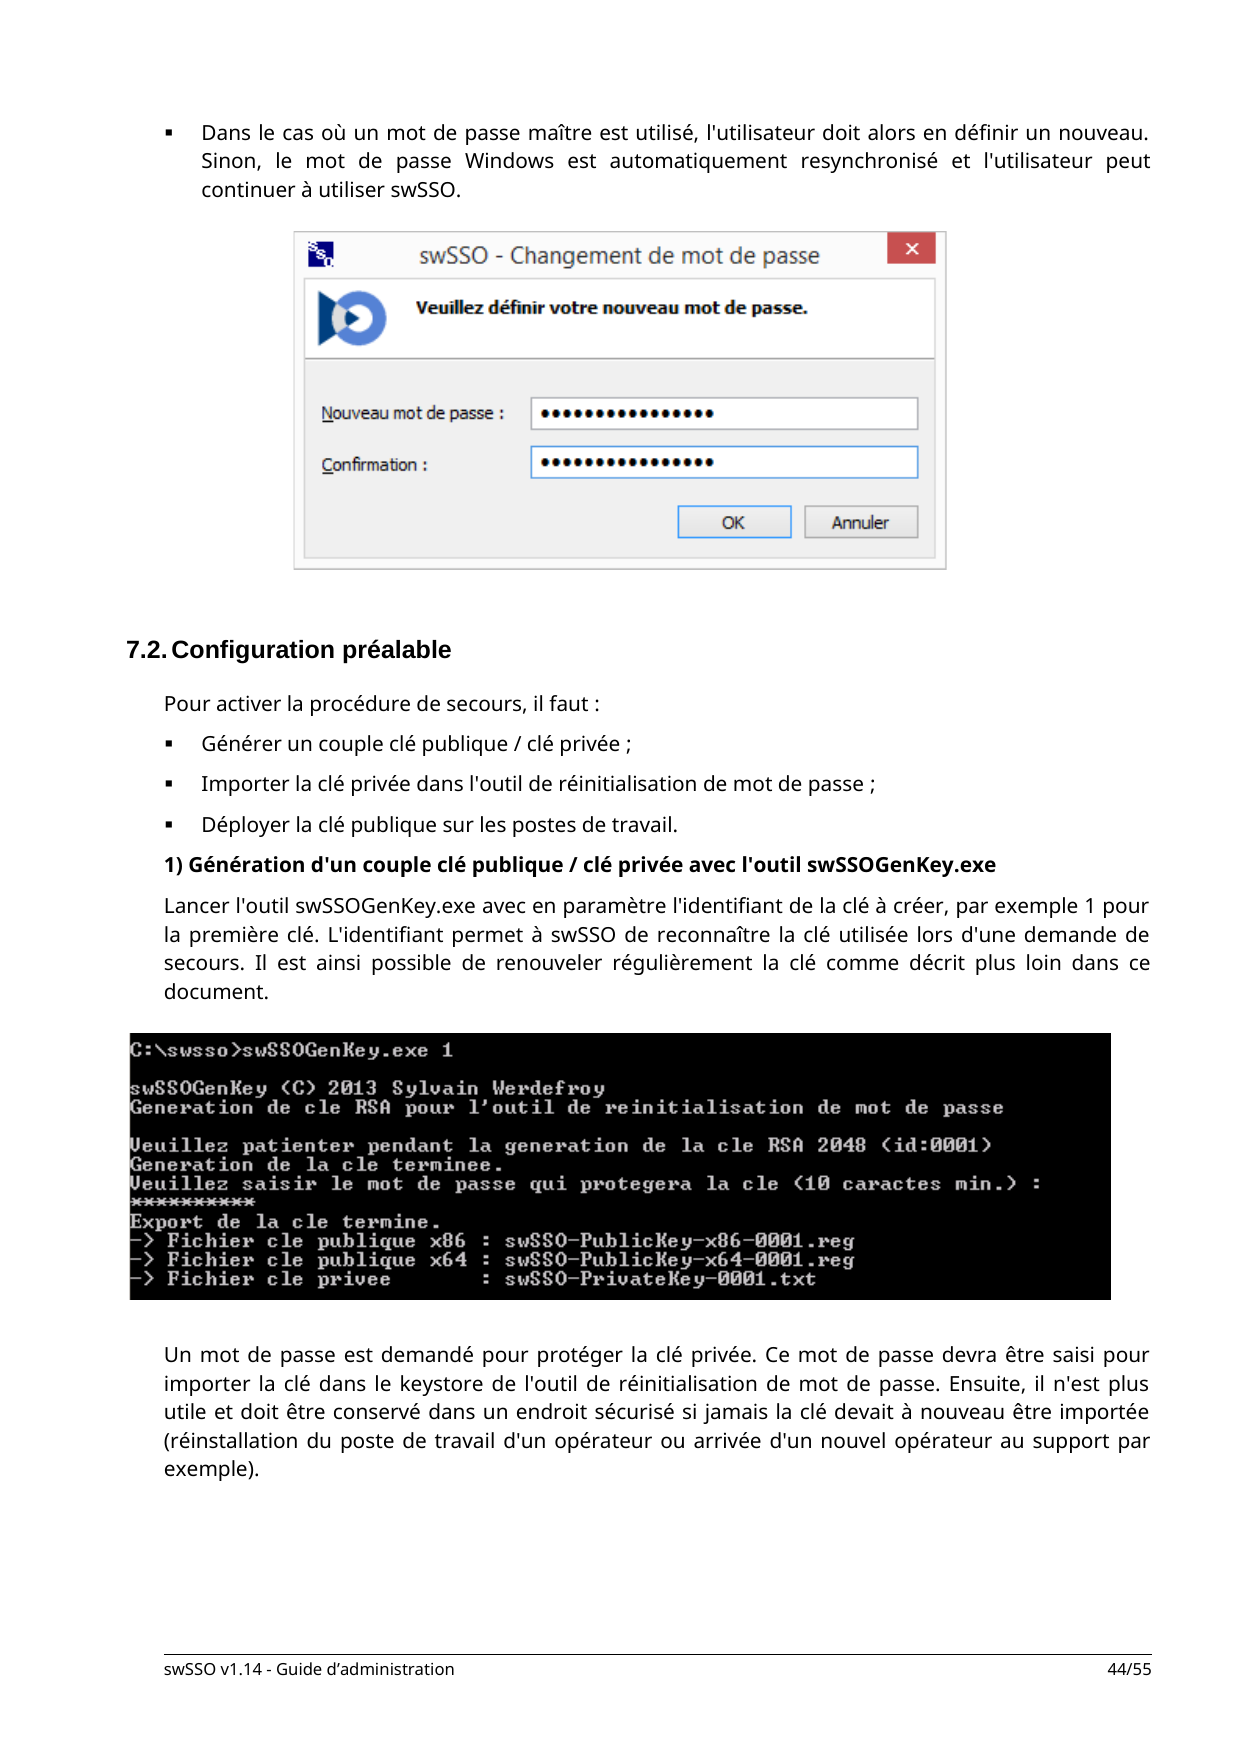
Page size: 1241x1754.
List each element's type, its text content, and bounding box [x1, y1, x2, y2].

list Déployer la clé publique sur les postes de travail. [164, 810, 1152, 838]
list Générer un couple clé publique / clé privée ; [164, 729, 1152, 758]
list Dans le cas où un mot de passe maître est utilisé, l'utilisateur doit alors en définir un nouveau. Sinon, le mot de passe Windows est automatiquement resynchronisé et l'utilisateur peut continuer à utiliser swSSO. [164, 118, 1152, 203]
text Lancer l'outil swSSOGenKey.exe avec en paramètre l'identifiant de la clé à créer, par exemple 1 pour la première clé. L'identifiant permet à swSSO de reconnaître la clé utilisée lors d'une demande de secours. Il est ainsi possible de renouveler régulièrement la clé comme décrit plus loin dans ce document. [164, 892, 1152, 1005]
text Pour activer la procédure de secours, il faut : [164, 689, 1152, 717]
list Importer la clé privée dans l'outil de réinitialisation de mot de passe ; [164, 769, 1152, 798]
subtitle Configuration préalable [126, 635, 1152, 664]
picture [293, 231, 947, 570]
text 1) Génération d'un couple clé publique / clé privée avec l'outil swSSOGenKey.exe [164, 851, 1152, 879]
text Un mot de passe est demandé pour protéger la clé privée. Ce mot de passe devra être saisi pour importer la clé dans le keystore de l'outil de réinitialisation de mot de passe. Ensuite, il n'est plus utile et doit être conservé dans un endroit sécurisé si jamais la clé devait à nouveau être importée (réinstallation du poste de travail d'un opérateur ou arrivée d'un nouvel opérateur au support par exemple). [164, 1340, 1152, 1483]
